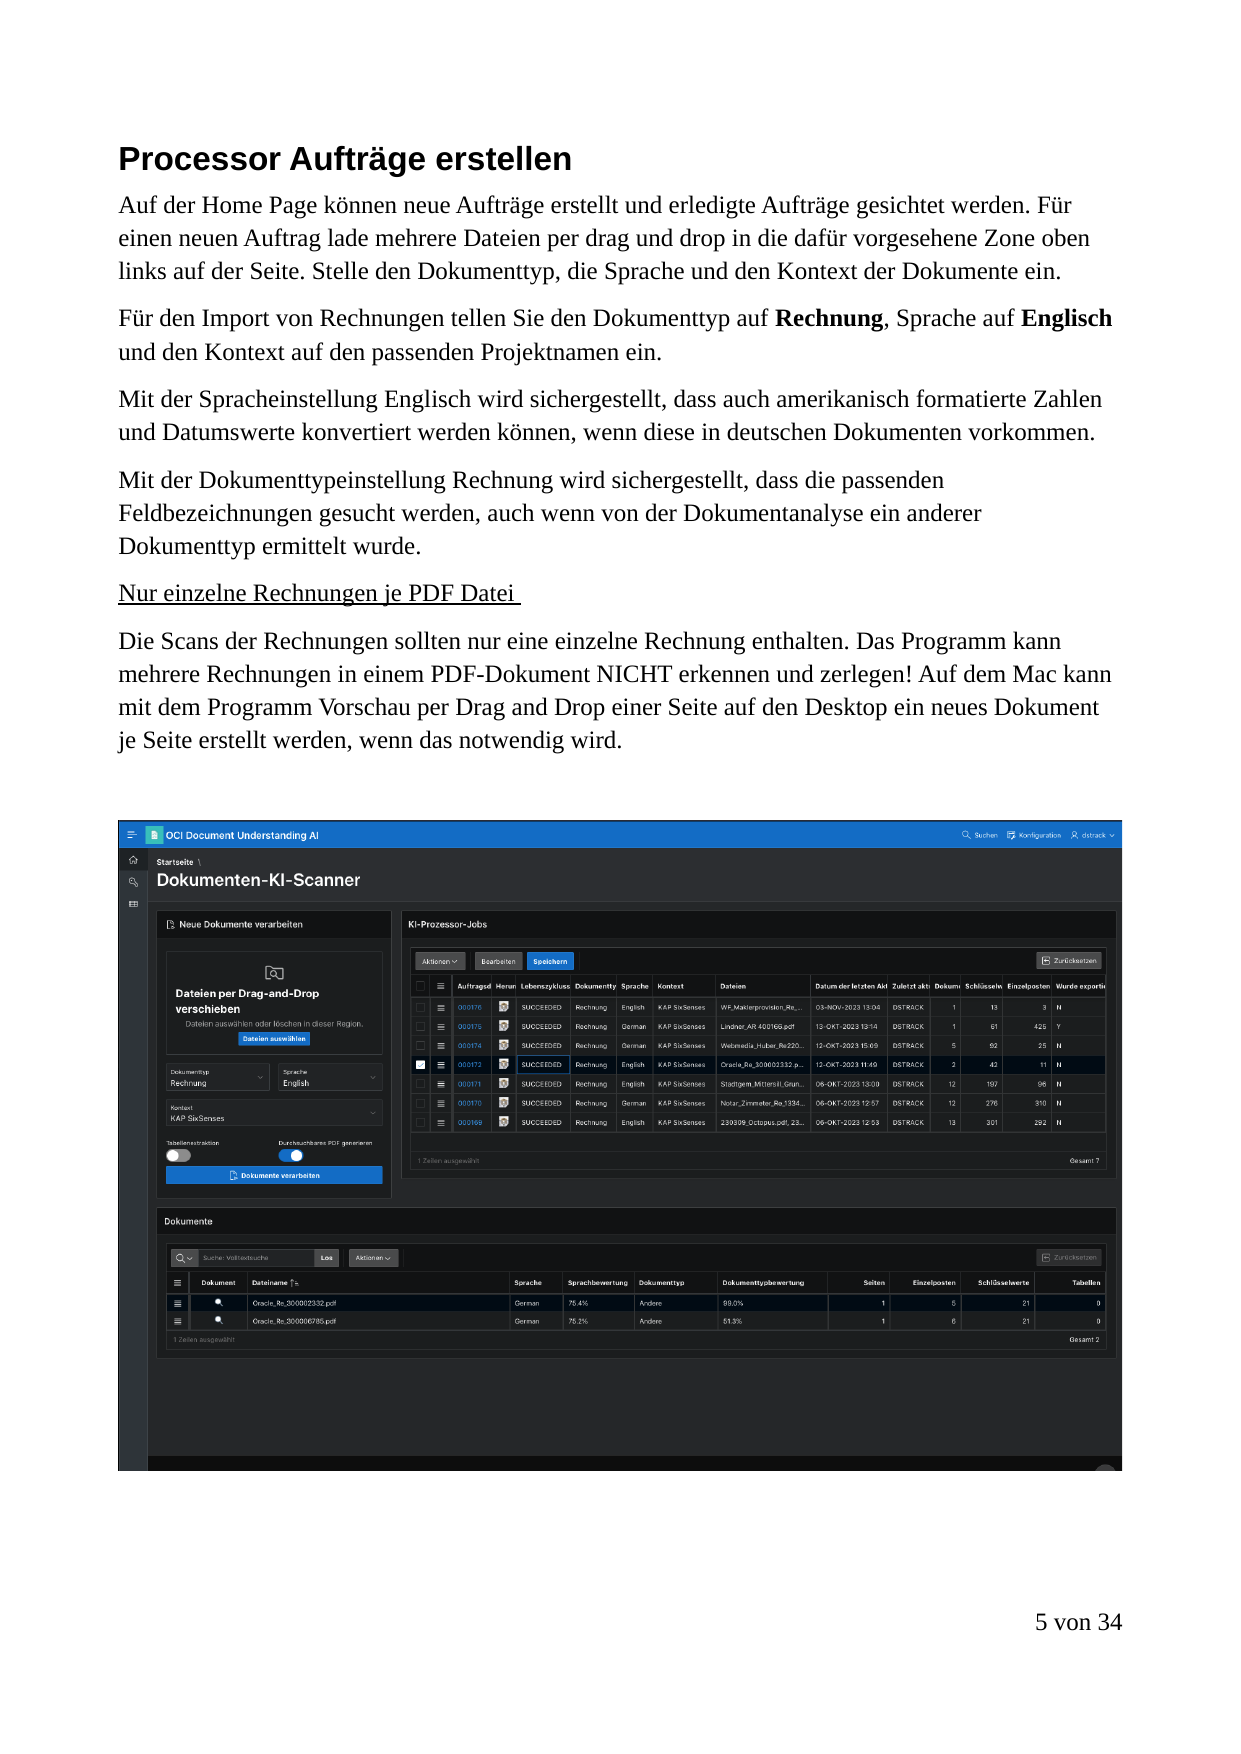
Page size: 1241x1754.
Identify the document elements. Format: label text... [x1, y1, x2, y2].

text Mit der Dokumenttypeinstellung Rechnung wird sichergestellt, dass die passenden Feldbezeichnungen gesucht werden, auch wenn von der Dokumentanalyse ein anderer Dokumenttyp ermittelt wurde. [118, 465, 1122, 559]
text Die Scans der Rechnungen sollten nur eine einzelne Rechnung enthalten. Das Programm kann mehrere Rechnungen in einem PDF-Dokument NICHT erkennen und zerlegen! Auf dem Mac kann mit dem Programm Vorschau per Drag and Drop einer Seite auf den Desktop ein neues Dokument je Seite erstellt werden, wenn das notwendig wird. [118, 626, 1122, 754]
text Für den Import von Rechnungen tellen Sie den Dokumenttyp auf Rechnung, Sprache auf Englisch und den Kontext auf den passenden Projektnamen ein. [118, 303, 1122, 365]
text Nur einzelne Rechnungen je PDF Datei [118, 578, 1122, 607]
text Mit der Spracheinstellung Englisch wird sichergestellt, dass auch amerikanisch formatierte Zahlen und Datumswerte konvertiert werden können, wenn diese in deutschen Dokumenten vorkommen. [118, 384, 1122, 446]
picture [118, 820, 1123, 1471]
text Auf der Home Page können neue Aufträge erstellt und erledigte Aufträge gesichtet werden. Für einen neuen Auftrag lade mehrere Dateien per drag und drop in die dafür vorgesehene Zone oben links auf der Seite. Stelle den Dokumenttyp, die Sprache und den Kontext der Dokumente ein. [118, 190, 1122, 285]
subtitle Processor Aufträge erstellen [118, 139, 1122, 177]
